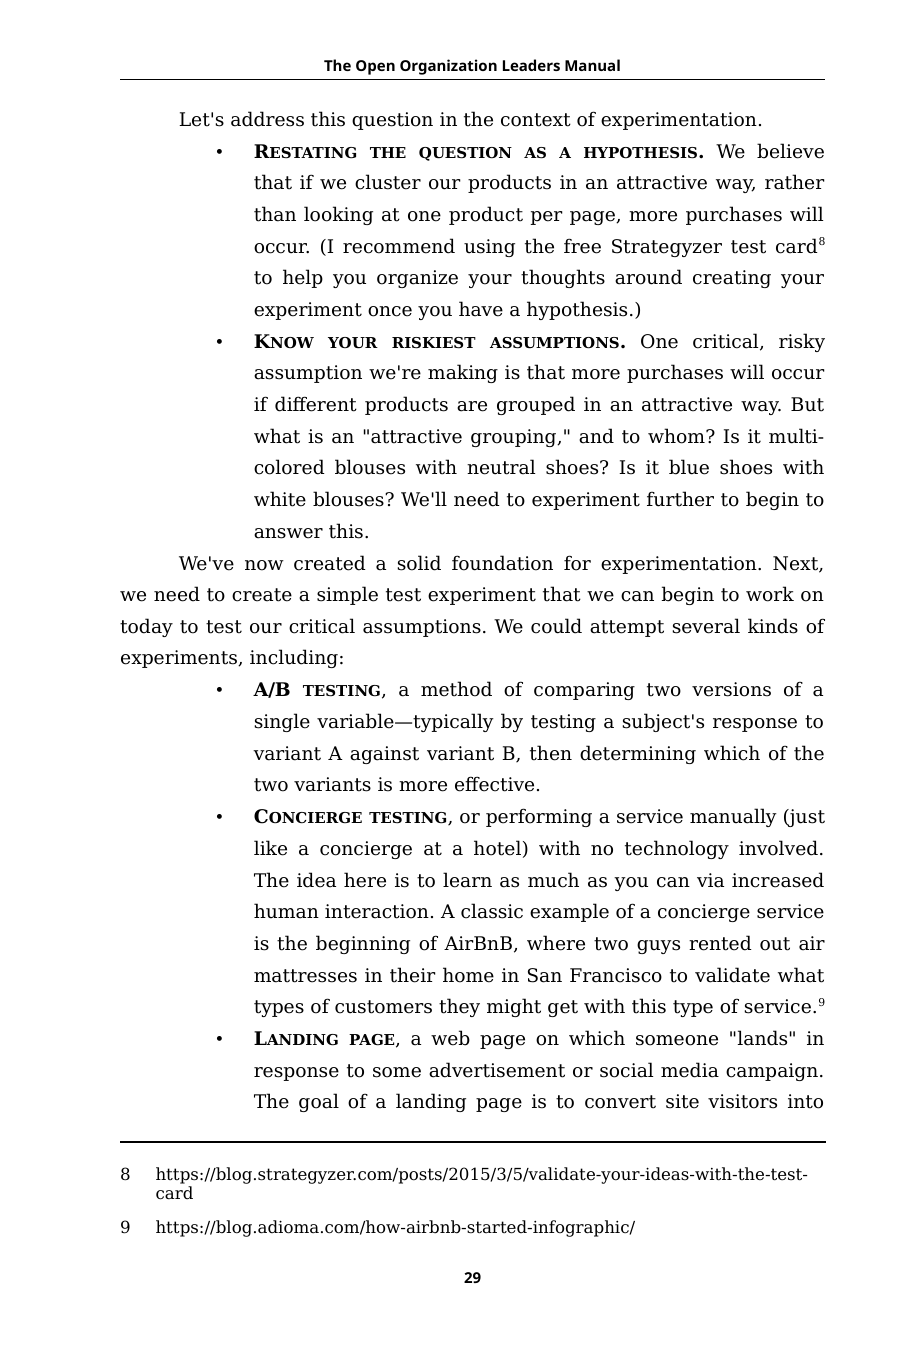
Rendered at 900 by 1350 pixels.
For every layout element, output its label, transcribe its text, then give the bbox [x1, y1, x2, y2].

list https://blog.adioma.com/how-airbnb-started-infographic/ [120, 1218, 825, 1237]
list Restating the question as a hypothesis. We believe that if we cluster our products in an attractive way, rather than looking at one product per page, more purchases will occur. (I recommend using the free Strategyzer test card to help you organize your thoughts around creating your experiment once you have a hypothesis.) [216, 140, 825, 321]
text Let's address this question in the context of experimentation. [120, 109, 825, 131]
list Know your riskiest assumptions. One critical, risky assumption we're making is that more purchases will occur if different products are grouped in an attractive way. But what is an "attractive grouping," and to whom? Is it multi-colored blouses with neutral shoes? Is it blue shoes with white blouses? We'll need to experiment further to begin to answer this. [216, 331, 825, 543]
list Concierge testing, or performing a service manually (just like a concierge at a hotel) with no technology involved. The idea here is to learn as much as you can via increased human interaction. A classic example of a concierge service is the beginning of AirBnB, where two guys rented out air mattresses in their home in San Francisco to validate what types of customers they might get with this type of service. [216, 806, 825, 1018]
list A/B testing, a method of comparing two versions of a single variable—typically by testing a subject's response to variant A against variant B, then determining which of the two variants is more effective. [216, 679, 825, 796]
list https://blog.strategyzer.com/posts/2015/3/5/validate-your-ideas-with-the-test-card [120, 1164, 825, 1203]
list Landing page, a web page on which someone "lands" in response to some advertisement or social media campaign. The goal of a landing page is to convert site visitors into [216, 1028, 825, 1113]
text We've now created a solid foundation for experimentation. Next, we need to create a simple test experiment that we can begin to work on today to test our critical assumptions. We could attempt several kinds of experiments, including: [120, 552, 825, 669]
